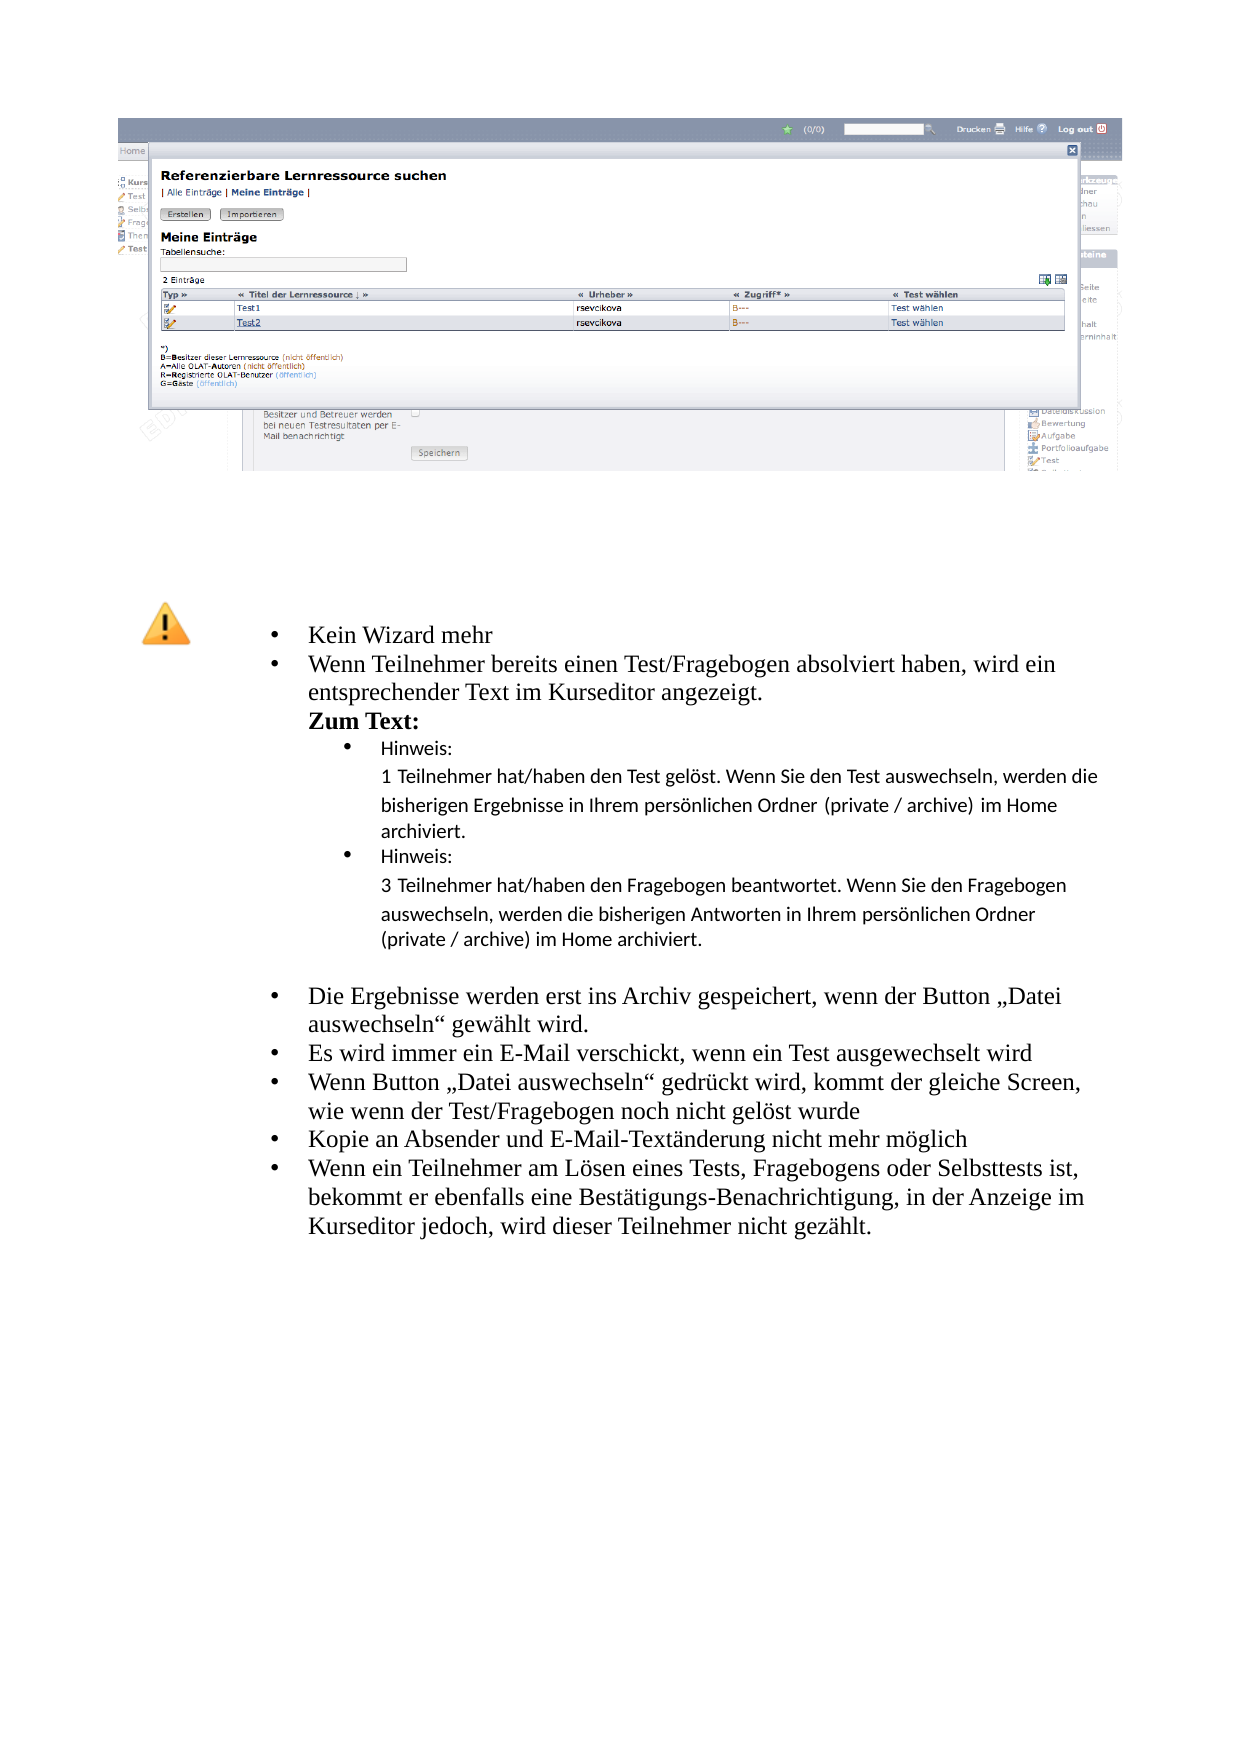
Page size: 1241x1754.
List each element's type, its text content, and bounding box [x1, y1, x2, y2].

table_header [118, 585, 227, 1245]
table_header Kein Wizard mehr Wenn Teilnehmer bereits einen Test/Fragebogen absolviert haben, wird ein entsprechender Text im Kurseditor angezeigt. Zum Text: Hinweis: 1 Teilnehmer hat/haben den Test gelöst. Wenn Sie den Test auswechseln, werden die bisherigen Ergebnisse in Ihrem persönlichen Ordner (private / archive) im Home archiviert. Hinweis: 3 Teilnehmer hat/haben den Fragebogen beantwortet. Wenn Sie den Fragebogen auswechseln, werden die bisherigen Antworten in Ihrem persönlichen Ordner (private / archive) im Home archiviert. Die Ergebnisse werden erst ins Archiv gespeichert, wenn der Button „Datei auswechseln“ gewählt wird. Es wird immer ein E-Mail verschickt, wenn ein Test ausgewechselt wird Wenn Button „Datei auswechseln“ gedrückt wird, kommt der gleiche Screen, wie wenn der Test/Fragebogen noch nicht gelöst wurde Kopie an Absender und E-Mail-Textänderung nicht mehr möglich Wenn ein Teilnehmer am Lösen eines Tests, Fragebogens oder Selbsttests ist, bekommt er ebenfalls eine Bestätigungs-Benachrichtigung, in der Anzeige im Kurseditor jedoch, wird dieser Teilnehmer nicht gezählt. [227, 585, 1122, 1245]
table_cell [118, 1245, 227, 1320]
table_cell [227, 1245, 1122, 1320]
picture [135, 596, 195, 653]
picture [118, 118, 1123, 471]
